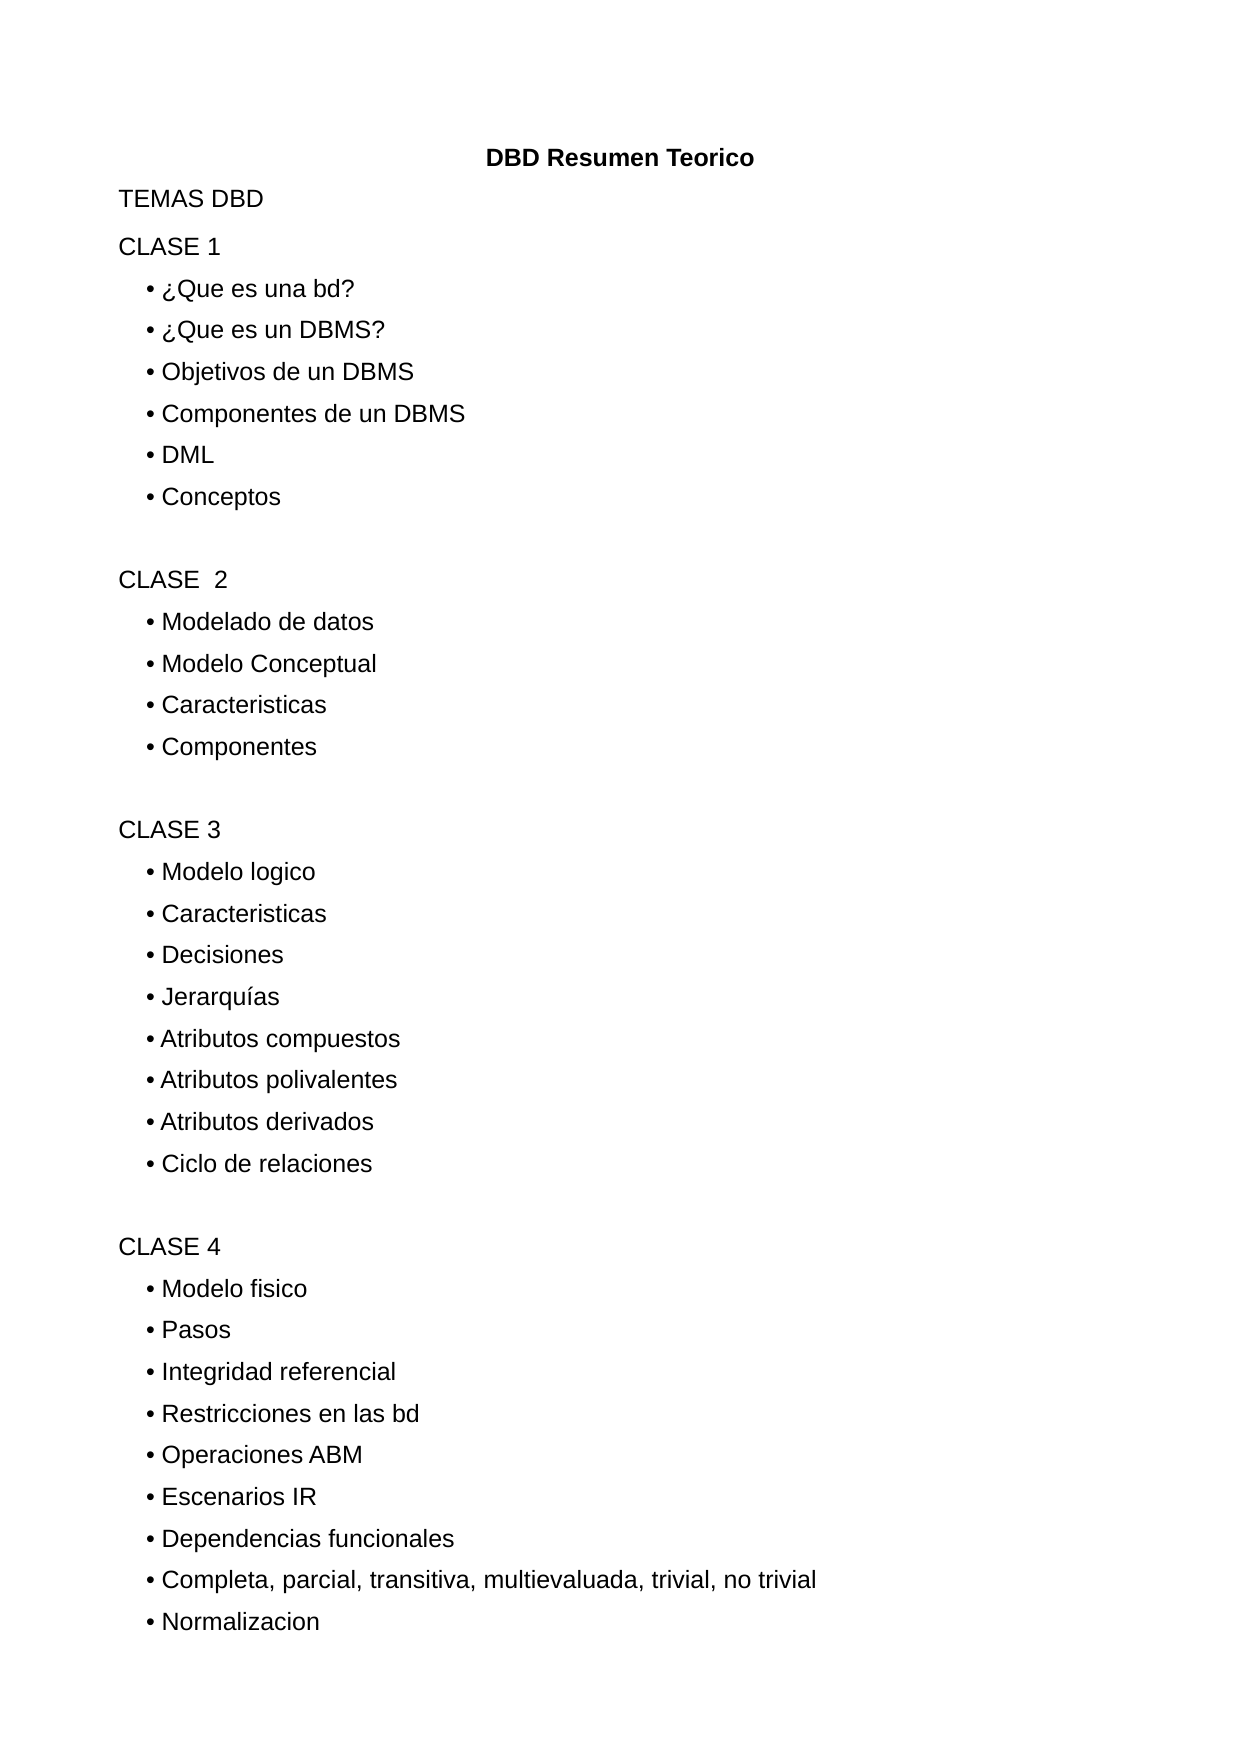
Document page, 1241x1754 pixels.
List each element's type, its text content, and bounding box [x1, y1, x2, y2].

text • ¿Que es un DBMS? [118, 315, 1122, 344]
text • Atributos polivalentes [118, 1065, 1122, 1094]
text TEMAS DBD [118, 184, 1122, 213]
text • Normalizacion [118, 1607, 1122, 1636]
text • Caracteristicas [118, 899, 1122, 927]
text CLASE 4 [118, 1232, 1122, 1261]
text • Componentes de un DBMS [118, 399, 1122, 427]
text • Escenarios IR [118, 1482, 1122, 1511]
text • Decisiones [118, 940, 1122, 969]
text • Atributos derivados [118, 1107, 1122, 1136]
text • Caracteristicas [118, 690, 1122, 719]
text • Objetivos de un DBMS [118, 357, 1122, 386]
text • Modelo fisico [118, 1274, 1122, 1302]
text CLASE 3 [118, 815, 1122, 844]
text • Modelo logico [118, 857, 1122, 886]
text • Componentes [118, 732, 1122, 761]
text • Integridad referencial [118, 1357, 1122, 1386]
text • Conceptos [118, 482, 1122, 511]
text • Operaciones ABM [118, 1440, 1122, 1469]
text • ¿Que es una bd? [118, 274, 1122, 302]
text CLASE 1 [118, 232, 1122, 261]
text • DML [118, 440, 1122, 469]
text CLASE 2 [118, 565, 1122, 594]
text • Ciclo de relaciones [118, 1149, 1122, 1177]
text • Modelo Conceptual [118, 649, 1122, 677]
text • Pasos [118, 1315, 1122, 1344]
text • Atributos compuestos [118, 1024, 1122, 1052]
text • Restricciones en las bd [118, 1399, 1122, 1427]
text • Completa, parcial, transitiva, multievaluada, trivial, no trivial [118, 1565, 1122, 1594]
title DBD Resumen Teorico [118, 143, 1122, 172]
text • Modelado de datos [118, 607, 1122, 636]
text • Dependencias funcionales [118, 1524, 1122, 1552]
text • Jerarquías [118, 982, 1122, 1011]
